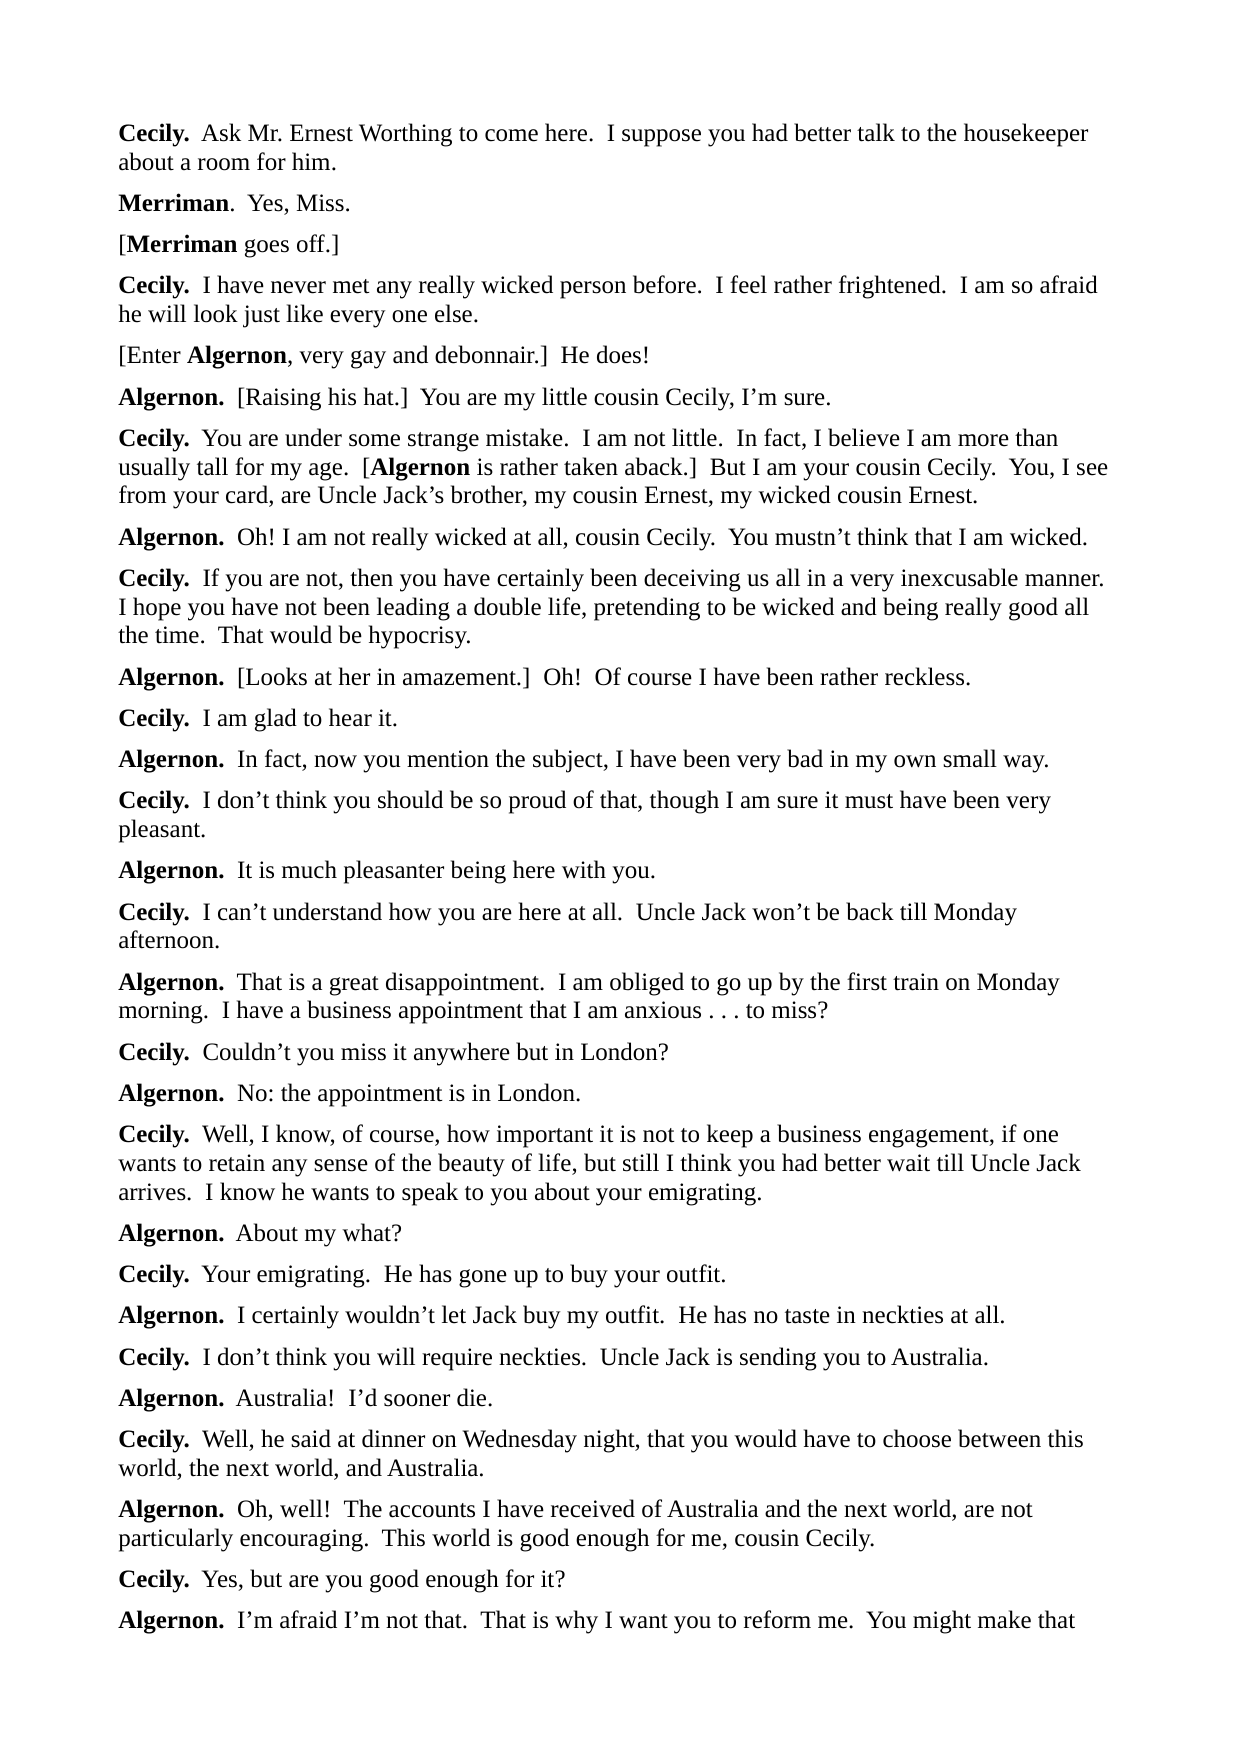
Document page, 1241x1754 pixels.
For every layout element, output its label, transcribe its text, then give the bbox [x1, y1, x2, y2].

text Cecily. You are under some strange mistake. I am not little. In fact, I believe I am more than usually tall for my age. [Algernon is rather taken aback.] But I am your cousin Cecily. You, I see from your card, are Uncle Jack’s brother, my cousin Ernest, my wicked cousin Ernest. [118, 423, 1122, 509]
text Algernon. I certainly wouldn’t let Jack buy my outfit. He has no taste in neckties at all. [118, 1301, 1122, 1329]
text Cecily. If you are not, then you have certainly been deceiving us all in a very inexcusable manner. I hope you have not been leading a double life, pretending to be wicked and being really good all the time. That would be hypocrisy. [118, 563, 1122, 649]
text Cecily. Ask Mr. Ernest Worthing to come here. I suppose you had better talk to the housekeeper about a room for him. [118, 118, 1122, 176]
text Cecily. I don’t think you will require neckties. Uncle Jack is sending you to Australia. [118, 1342, 1122, 1371]
text Cecily. Well, I know, of course, how important it is not to keep a business engagement, if one wants to retain any sense of the beauty of life, but still I think you had better wait till Uncle Jack arrives. I know he wants to speak to you about your emigrating. [118, 1119, 1122, 1206]
text Cecily. Couldn’t you miss it anywhere but in London? [118, 1037, 1122, 1066]
text [Enter Algernon, very gay and debonnair.] He does! [118, 341, 1122, 369]
text Algernon. It is much pleasanter being here with you. [118, 856, 1122, 884]
text Algernon. Australia! I’d sooner die. [118, 1383, 1122, 1412]
text Algernon. Oh, well! The accounts I have received of Australia and the next world, are not particularly encouraging. This world is good enough for me, cousin Cecily. [118, 1494, 1122, 1552]
text Algernon. I’m afraid I’m not that. That is why I want you to reform me. You might make that [118, 1606, 1122, 1634]
text Cecily. I can’t understand how you are here at all. Uncle Jack won’t be back till Monday afternoon. [118, 897, 1122, 954]
text Cecily. I don’t think you should be so proud of that, though I am sure it must have been very pleasant. [118, 786, 1122, 843]
text Cecily. I have never met any really wicked person before. I feel rather frightened. I am so afraid he will look just like every one else. [118, 271, 1122, 328]
text Algernon. About my what? [118, 1218, 1122, 1247]
text Algernon. No: the appointment is in London. [118, 1078, 1122, 1107]
text Cecily. Yes, but are you good enough for it? [118, 1564, 1122, 1593]
text [Merriman goes off.] [118, 229, 1122, 258]
text Algernon. In fact, now you mention the subject, I have been very bad in my own small way. [118, 744, 1122, 773]
text Merriman. Yes, Miss. [118, 188, 1122, 217]
text Cecily. I am glad to hear it. [118, 703, 1122, 732]
text Algernon. That is a great disappointment. I am obliged to go up by the first train on Monday morning. I have a business appointment that I am anxious . . . to miss? [118, 967, 1122, 1024]
text Cecily. Your emigrating. He has gone up to buy your outfit. [118, 1259, 1122, 1288]
text Cecily. Well, he said at dinner on Wednesday night, that you would have to choose between this world, the next world, and Australia. [118, 1424, 1122, 1482]
text Algernon. [Looks at her in amazement.] Oh! Of course I have been rather reckless. [118, 662, 1122, 691]
text Algernon. Oh! I am not really wicked at all, cousin Cecily. You mustn’t think that I am wicked. [118, 522, 1122, 551]
text Algernon. [Raising his hat.] You are my little cousin Cecily, I’m sure. [118, 382, 1122, 411]
